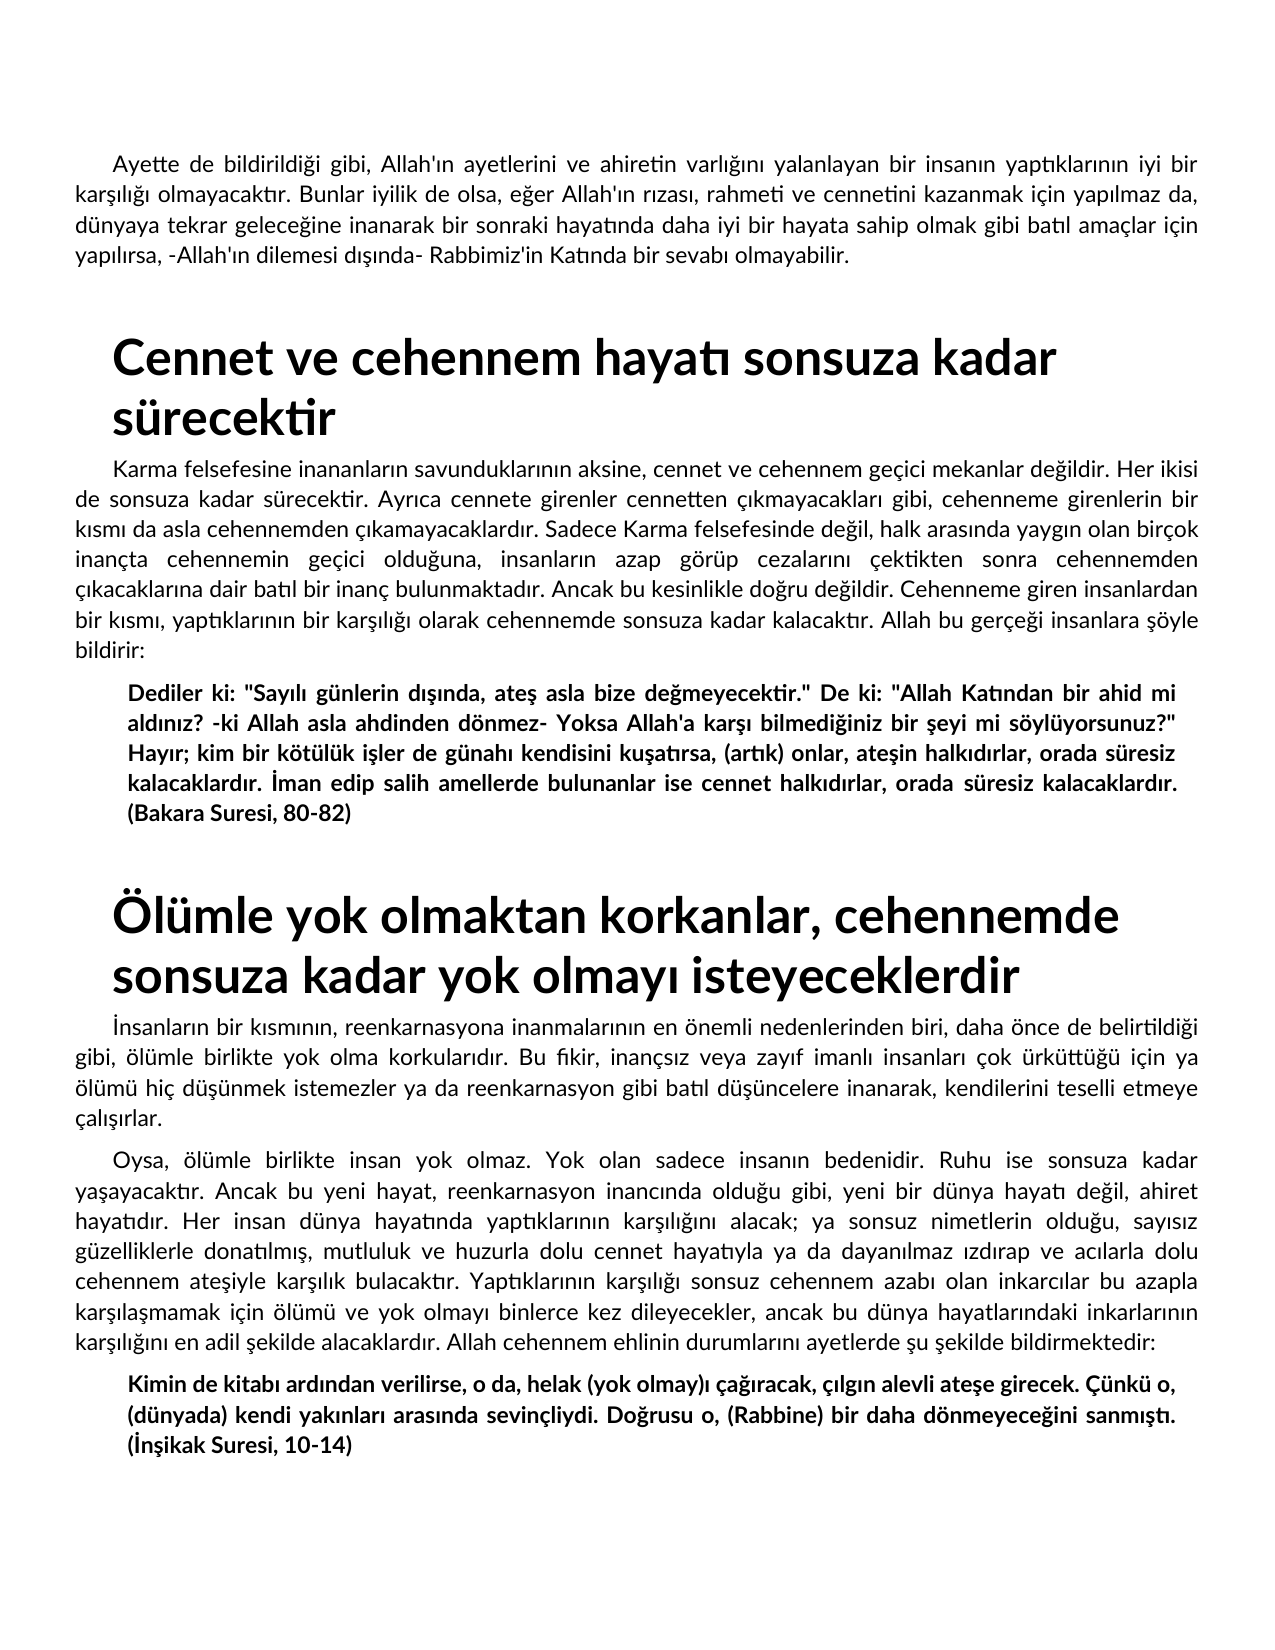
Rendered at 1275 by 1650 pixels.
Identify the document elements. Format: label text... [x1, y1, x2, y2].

text Oysa, ölümle birlikte insan yok olmaz. Yok olan sadece insanın bedenidir. Ruhu ise sonsuza kadar yaşayacaktır. Ancak bu yeni hayat, reenkarnasyon inancında olduğu gibi, yeni bir dünya hayatı değil, ahiret hayatıdır. Her insan dünya hayatında yaptıklarının karşılığını alacak; ya sonsuz nimetlerin olduğu, sayısız güzelliklerle donatılmış, mutluluk ve huzurla dolu cennet hayatıyla ya da dayanılmaz ızdırap ve acılarla dolu cehennem ateşiyle karşılık bulacaktır. Yaptıklarının karşılığı sonsuz cehennem azabı olan inkarcılar bu azapla karşılaşmamak için ölümü ve yok olmayı binlerce kez dileyecekler, ancak bu dünya hayatlarındaki inkarlarının karşılığını en adil şekilde alacaklardır. Allah cehennem ehlinin durumlarını ayetlerde şu şekilde bildirmektedir: [75, 1146, 1200, 1355]
subtitle Cennet ve cehennem hayatı sonsuza kadar sürecektir [112, 326, 1200, 446]
text Dediler ki: "Sayılı günlerin dışında, ateş asla bize değmeyecektir." De ki: "Allah Katından bir ahid mi aldınız? -ki Allah asla ahdinden dönmez- Yoksa Allah'a karşı bilmediğiniz bir şeyi mi söylüyorsunuz?" Hayır; kim bir kötülük işler de günahı kendisini kuşatırsa, (artık) onlar, ateşin halkıdırlar, orada süresiz kalacaklardır. İman edip salih amellerde bulunanlar ise cennet halkıdırlar, orada süresiz kalacaklardır. (Bakara Suresi, 80-82) [127, 678, 1177, 827]
text İnsanların bir kısmının, reenkarnasyona inanmalarının en önemli nedenlerinden biri, daha önce de belirtildiği gibi, ölümle birlikte yok olma korkularıdır. Bu fikir, inançsız veya zayıf imanlı insanları çok ürküttüğü için ya ölümü hiç düşünmek istemezler ya da reenkarnasyon gibi batıl düşüncelere inanarak, kendilerini teselli etmeye çalışırlar. [75, 1013, 1200, 1131]
text Ayette de bildirildiği gibi, Allah'ın ayetlerini ve ahiretin varlığını yalanlayan bir insanın yaptıklarının iyi bir karşılığı olmayacaktır. Bunlar iyilik de olsa, eğer Allah'ın rızası, rahmeti ve cennetini kazanmak için yapılmaz da, dünyaya tekrar geleceğine inanarak bir sonraki hayatında daha iyi bir hayata sahip olmak gibi batıl amaçlar için yapılırsa, -Allah'ın dilemesi dışında- Rabbimiz'in Katında bir sevabı olmayabilir. [75, 150, 1200, 268]
subtitle Ölümle yok olmaktan korkanlar, cehennemde sonsuza kadar yok olmayı isteyeceklerdir [112, 884, 1200, 1004]
text Kimin de kitabı ardından verilirse, o da, helak (yok olmay)ı çağıracak, çılgın alevli ateşe girecek. Çünkü o, (dünyada) kendi yakınları arasında sevinçliydi. Doğrusu o, (Rabbine) bir daha dönmeyeceğini sanmıştı. (İnşikak Suresi, 10-14) [127, 1370, 1177, 1458]
text Karma felsefesine inananların savunduklarının aksine, cennet ve cehennem geçici mekanlar değildir. Her ikisi de sonsuza kadar sürecektir. Ayrıca cennete girenler cennetten çıkmayacakları gibi, cehenneme girenlerin bir kısmı da asla cehennemden çıkamayacaklardır. Sadece Karma felsefesinde değil, halk arasında yaygın olan birçok inançta cehennemin geçici olduğuna, insanların azap görüp cezalarını çektikten sonra cehennemden çıkacaklarına dair batıl bir inanç bulunmaktadır. Ancak bu kesinlikle doğru değildir. Cehenneme giren insanlardan bir kısmı, yaptıklarının bir karşılığı olarak cehennemde sonsuza kadar kalacaktır. Allah bu gerçeği insanlara şöyle bildirir: [75, 454, 1200, 663]
